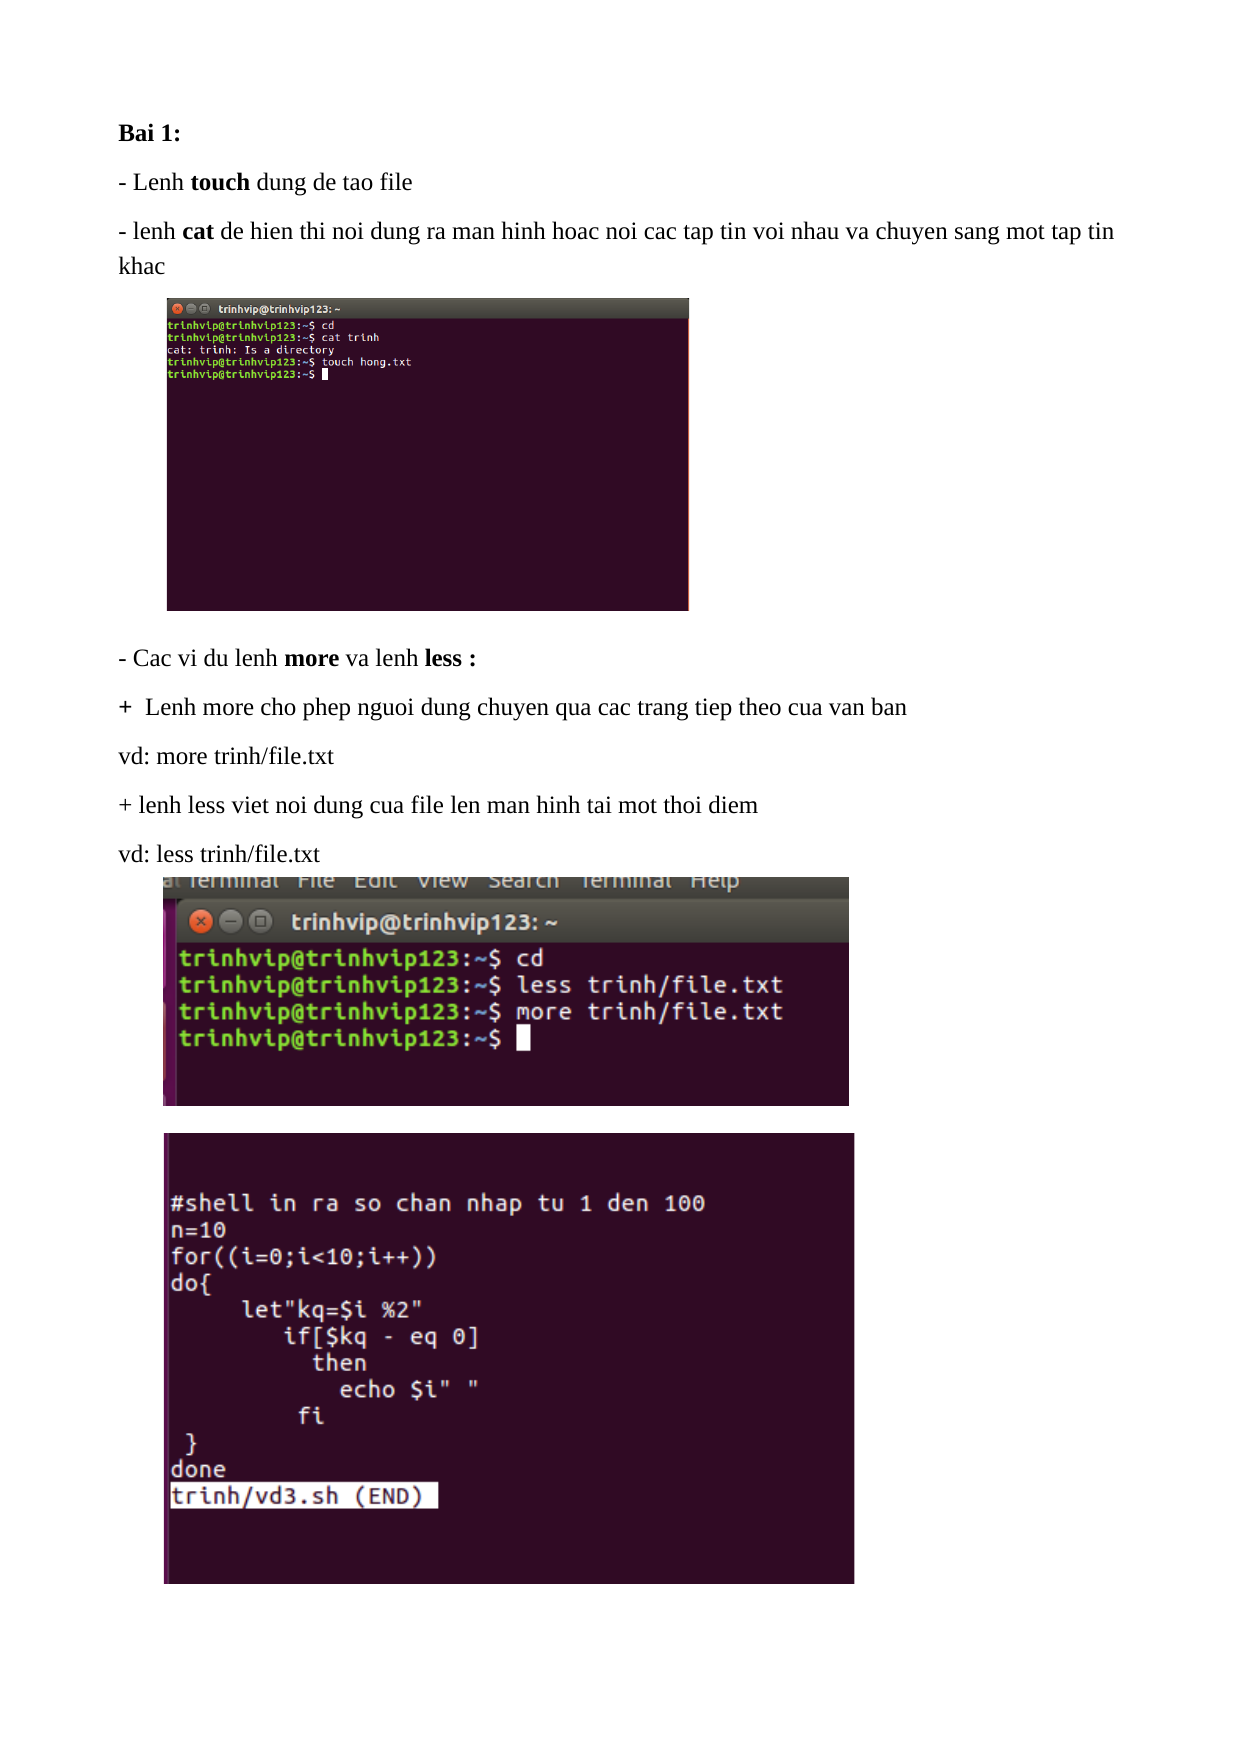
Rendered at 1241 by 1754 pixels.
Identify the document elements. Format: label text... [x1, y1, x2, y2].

text - Lenh touch dung de tao file [118, 167, 1122, 196]
text vd: less trinh/file.txt [118, 839, 1122, 868]
text Bai 1: [118, 118, 1122, 147]
text - lenh cat de hien thi noi dung ra man hinh hoac noi cac tap tin voi nhau va chuyen sang mot tap tin khac [118, 216, 1122, 279]
text + lenh less viet noi dung cua file len man hinh tai mot thoi diem [118, 790, 1122, 819]
picture [163, 877, 849, 1106]
text + Lenh more cho phep nguoi dung chuyen qua cac trang tiep theo cua van ban [118, 692, 1122, 721]
picture [163, 1133, 855, 1584]
picture [166, 298, 690, 611]
text vd: more trinh/file.txt [118, 741, 1122, 770]
text - Cac vi du lenh more va lenh less : [118, 643, 1122, 672]
